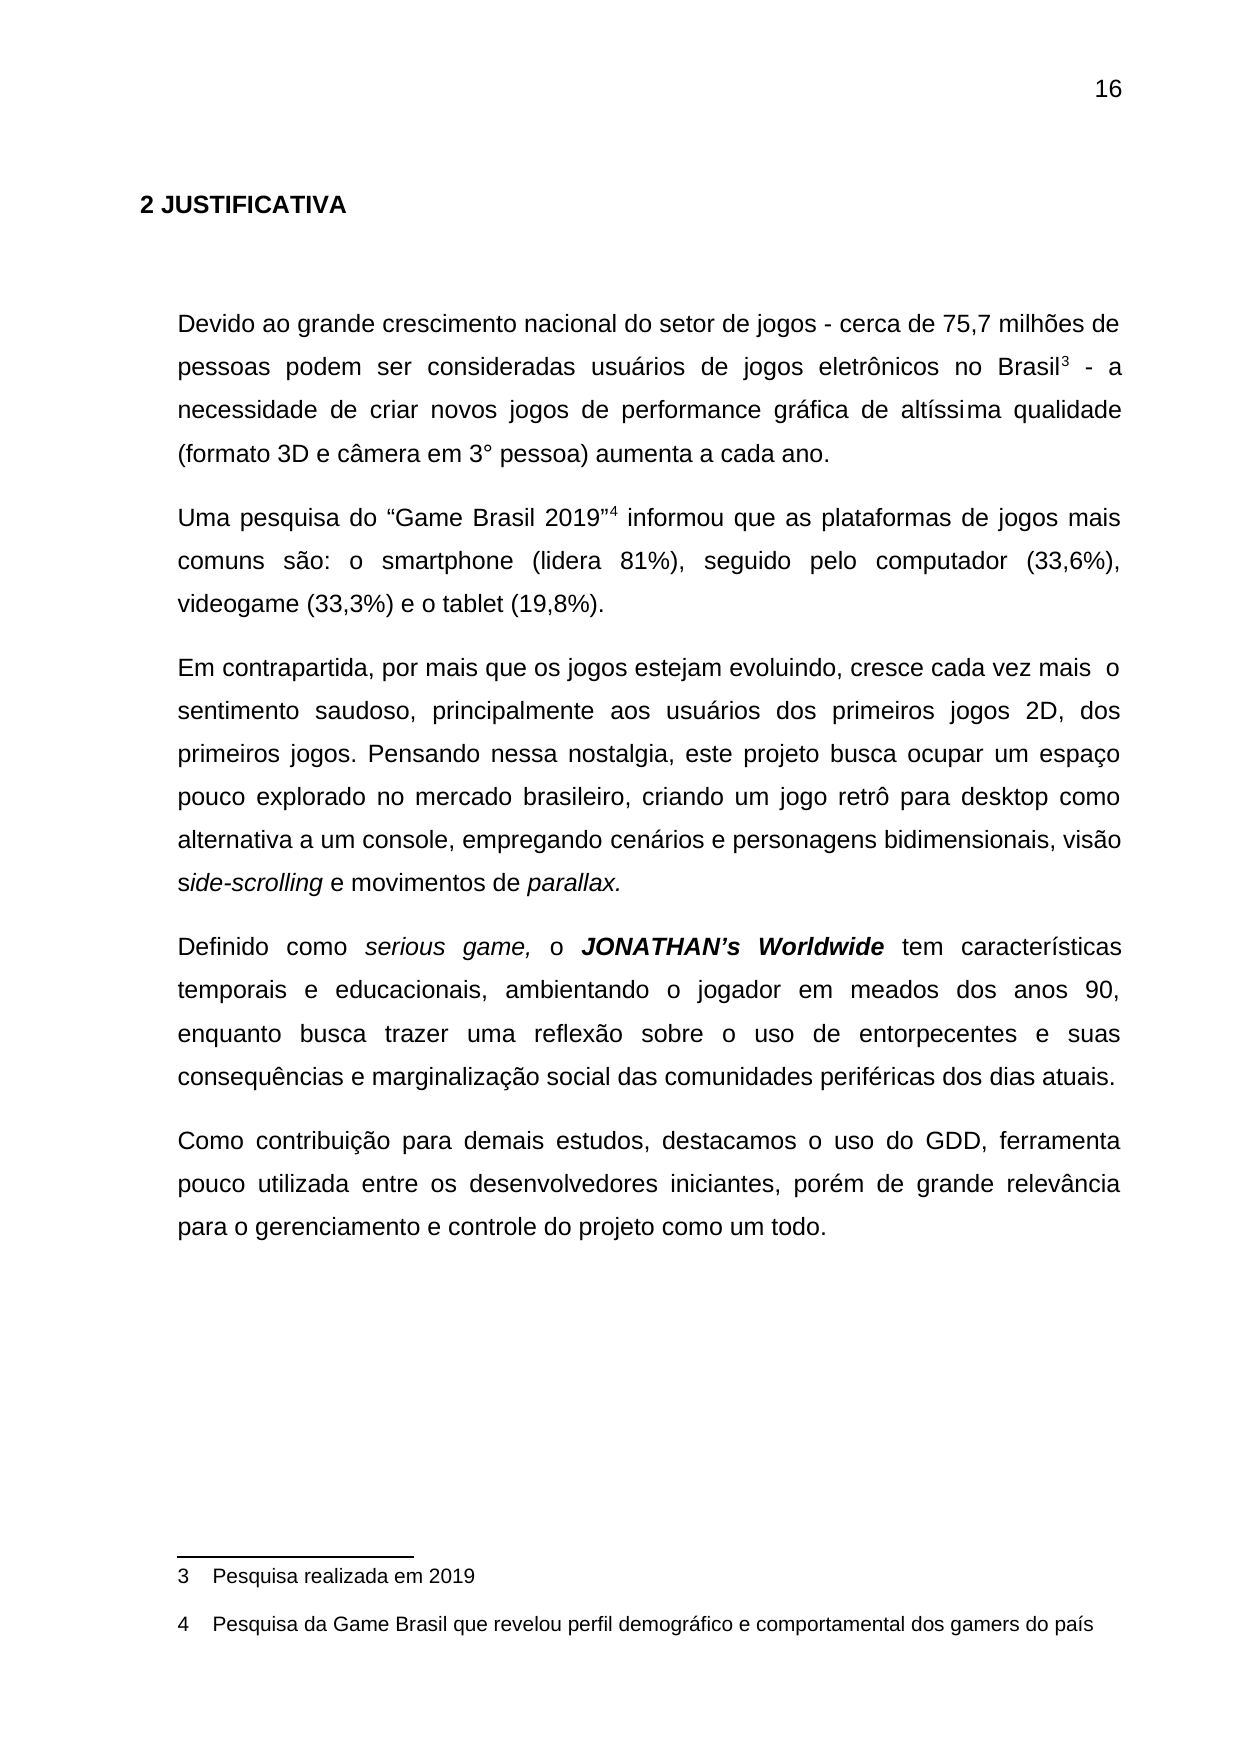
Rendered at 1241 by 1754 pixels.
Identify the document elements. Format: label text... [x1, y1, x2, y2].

text Uma pesquisa do “Game Brasil 2019” informou que as plataformas de jogos mais comuns são: o smartphone (lidera 81%), seguido pelo computador (33,6%), videogame (33,3%) e o tablet (19,8%). [177, 503, 1122, 618]
text Pesquisa da Game Brasil que revelou perfil demográfico e comportamental dos gamers do país [177, 1612, 1122, 1636]
text Como contribuição para demais estudos, destacamos o uso do GDD, ferramenta pouco utilizada entre os desenvolvedores iniciantes, porém de grande relevância para o gerenciamento e controle do projeto como um todo. [177, 1126, 1122, 1241]
text Definido como serious game, o JONATHAN’s Worldwide tem características temporais e educacionais, ambientando o jogador em meados dos anos 90, enquanto busca trazer uma reflexão sobre o uso de entorpecentes e suas consequências e marginalização social das comunidades periféricas dos dias atuais. [177, 932, 1122, 1091]
text Pesquisa realizada em 2019 [177, 1563, 1122, 1587]
subtitle 2 JUSTIFICATIVA [140, 190, 1122, 218]
text Devido ao grande crescimento nacional do setor de jogos - cerca de 75,7 milhões de pessoas podem ser consideradas usuários de jogos eletrônicos no Brasil - a necessidade de criar novos jogos de performance gráfica de altíssima qualidade (formato 3D e câmera em 3° pessoa) aumenta a cada ano. [177, 309, 1122, 467]
text Em contrapartida, por mais que os jogos estejam evoluindo, cresce cada vez mais o sentimento saudoso, principalmente aos usuários dos primeiros jogos 2D, dos primeiros jogos. Pensando nessa nostalgia, este projeto busca ocupar um espaço pouco explorado no mercado brasileiro, criando um jogo retrô para desktop como alternativa a um console, empregando cenários e personagens bidimensionais, visão side-scrolling e movimentos de parallax. [177, 653, 1122, 897]
